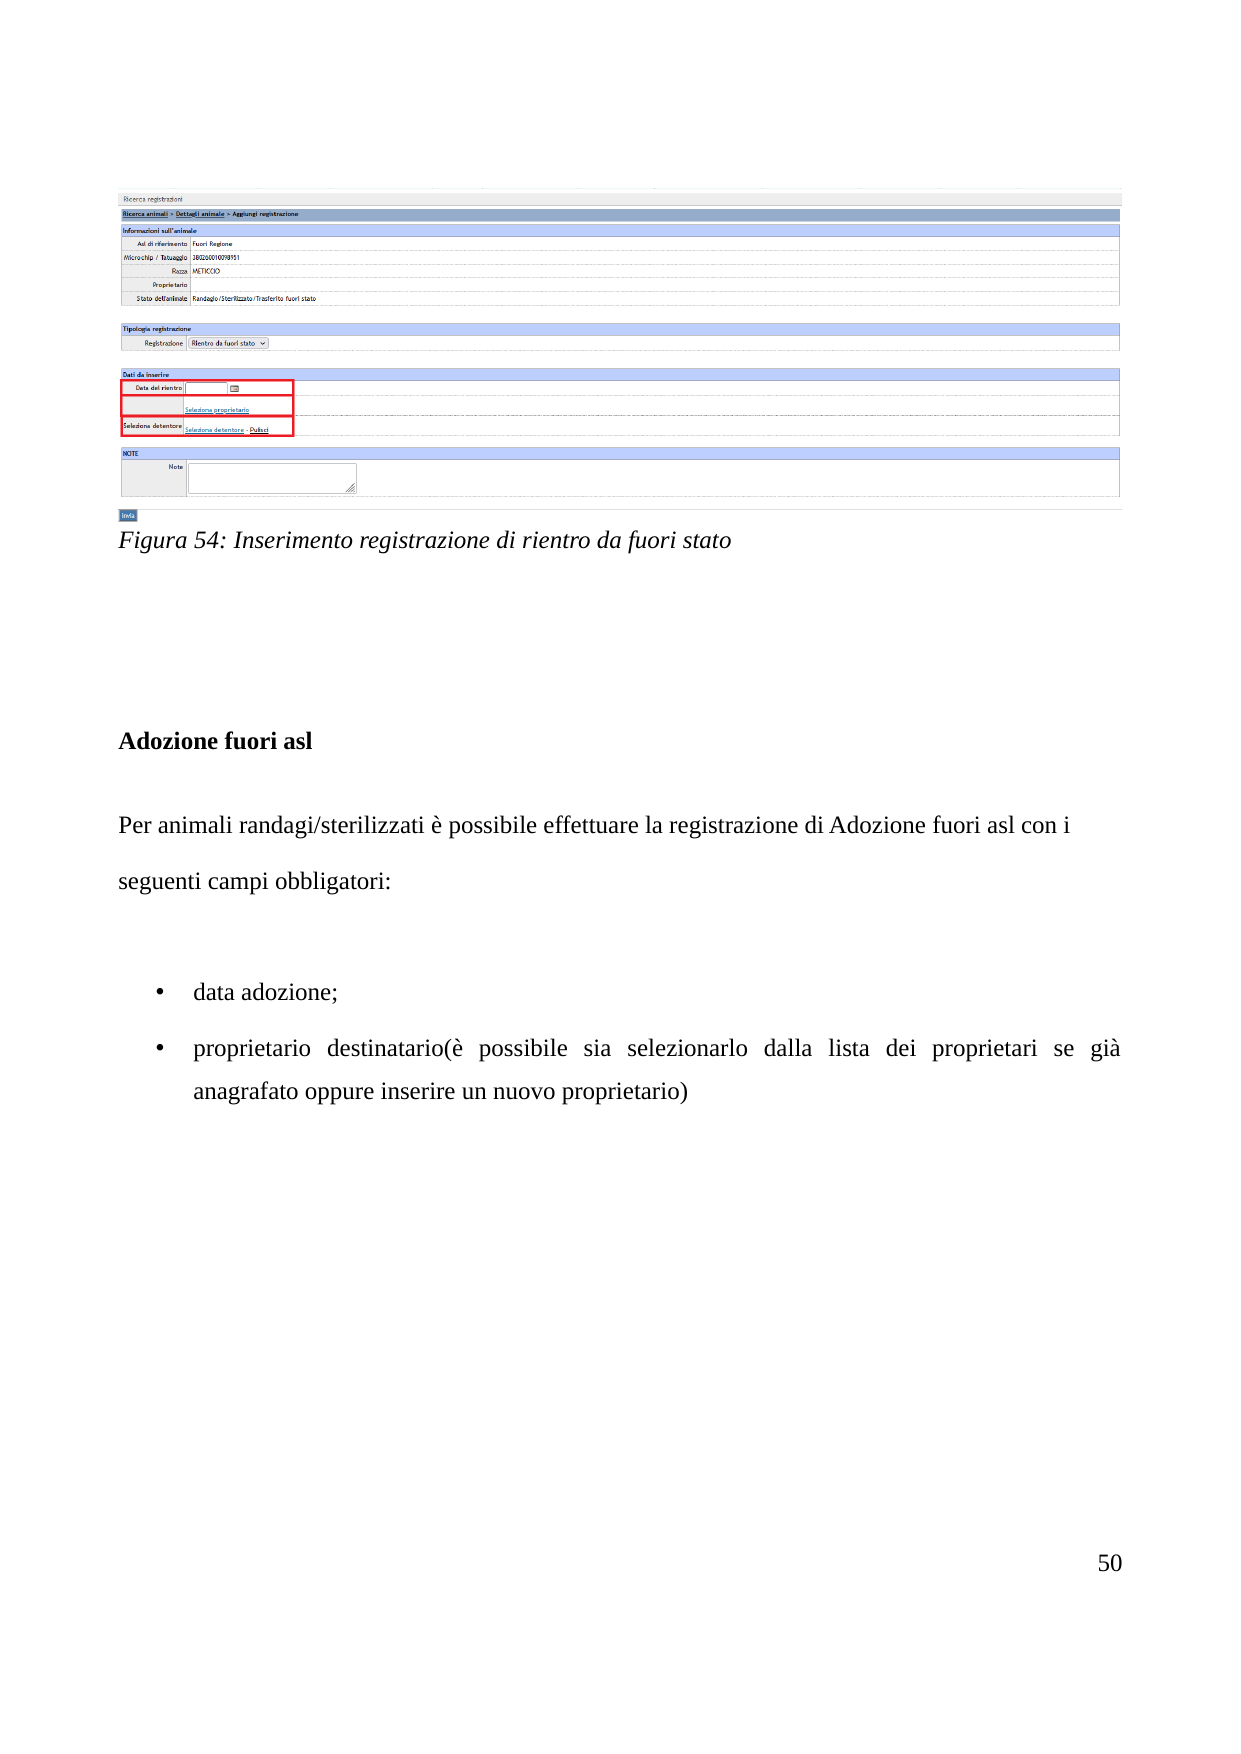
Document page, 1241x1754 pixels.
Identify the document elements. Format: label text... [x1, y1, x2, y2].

text Per animali randagi/sterilizzati è possibile effettuare la registrazione di Adozione fuori asl con i [118, 811, 1122, 839]
text seguenti campi obbligatori: [118, 866, 1122, 895]
text Figura 54: Inserimento registrazione di rientro da fuori stato [118, 526, 1122, 554]
text Adozione fuori asl [118, 726, 1122, 755]
list proprietario destinatario(è possibile sia selezionarlo dalla lista dei proprietari se già anagrafato oppure inserire un nuovo proprietario) [156, 1033, 1122, 1105]
list data adozione; [156, 977, 1122, 1006]
